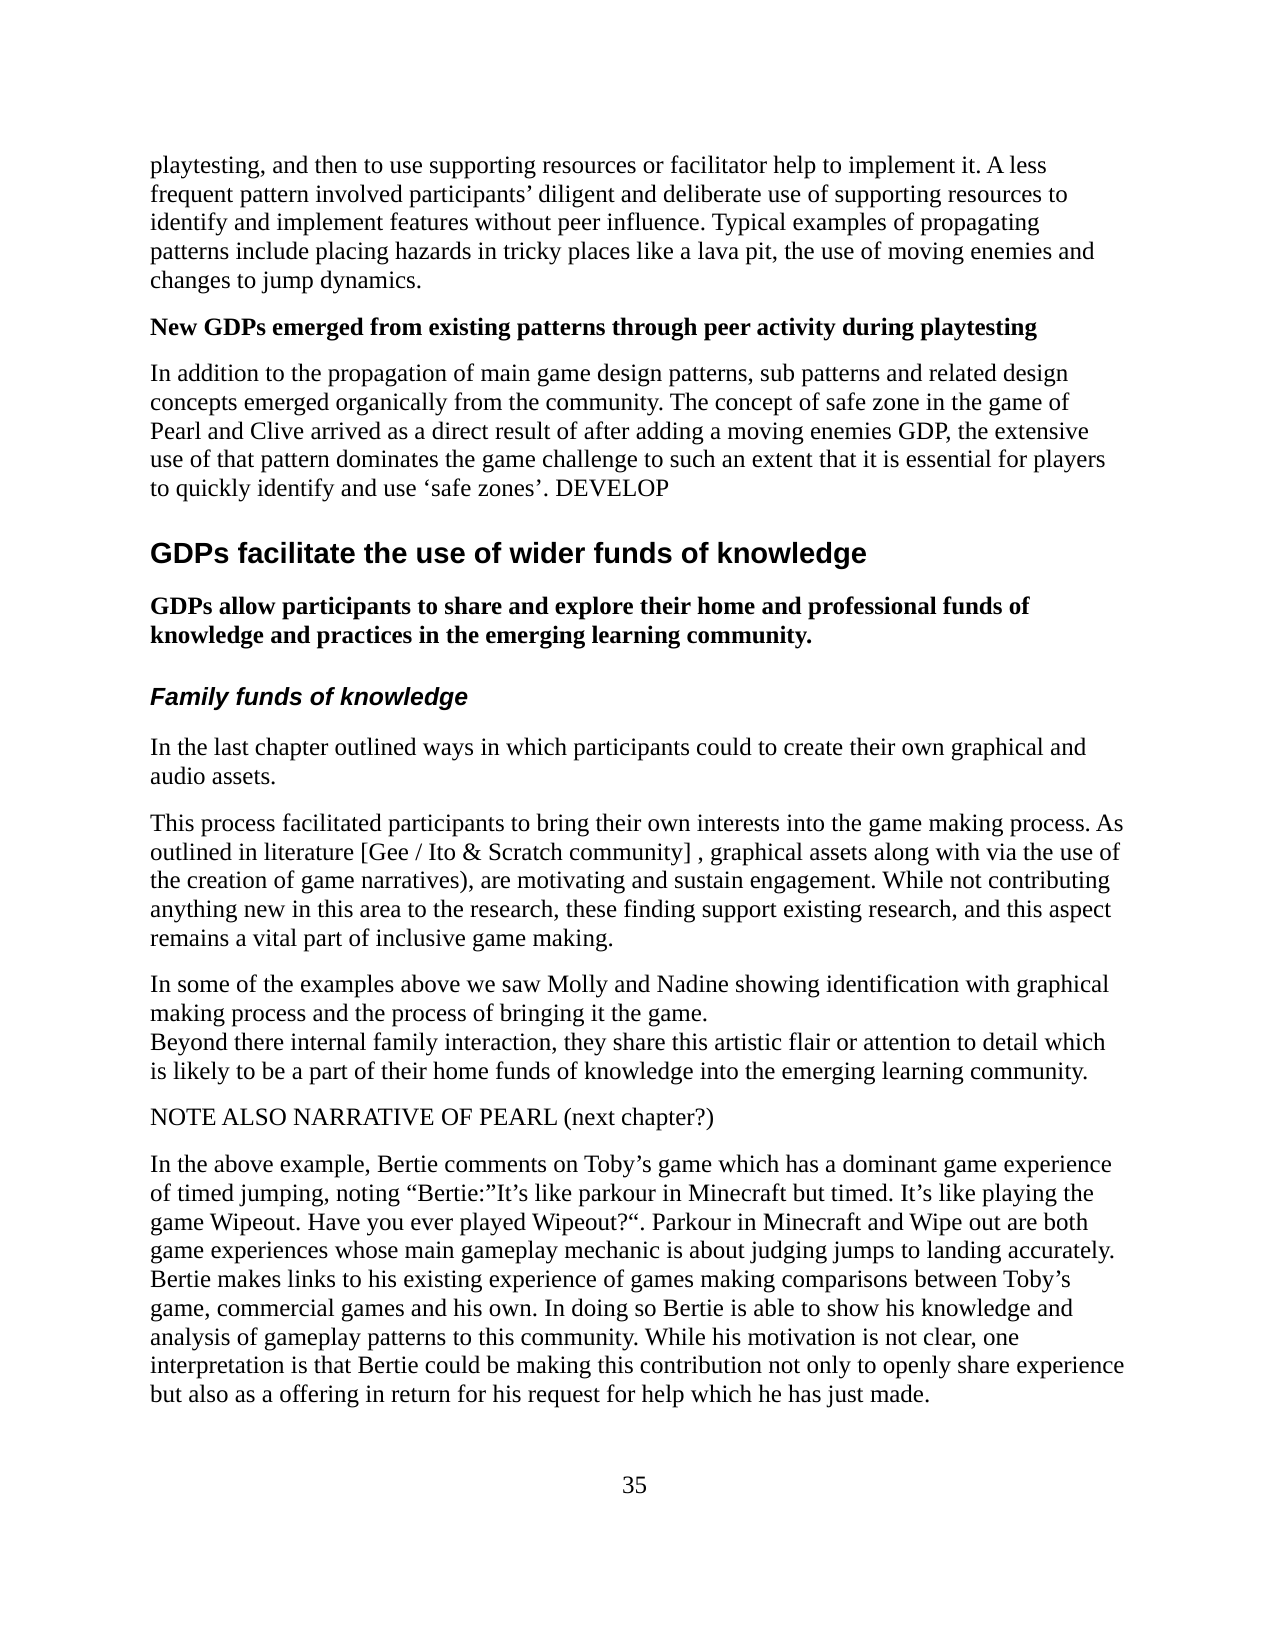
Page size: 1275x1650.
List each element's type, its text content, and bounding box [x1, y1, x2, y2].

text GDPs allow participants to share and explore their home and professional funds of knowledge and practices in the emerging learning community. [150, 591, 1125, 648]
text NOTE ALSO NARRATIVE OF PEARL (next chapter?) [150, 1102, 1125, 1131]
text In the above example, Bertie comments on Toby’s game which has a dominant game experience of timed jumping, noting “Bertie:”It’s like parkour in Minecraft but timed. It’s like playing the game Wipeout. Have you ever played Wipeout?“. Parkour in Minecraft and Wipe out are both game experiences whose main gameplay mechanic is about judging jumps to landing accurately. Bertie makes links to his existing experience of games making comparisons between Toby’s game, commercial games and his own. In doing so Bertie is able to show his knowledge and analysis of gameplay patterns to this community. While his motivation is not clear, one interpretation is that Bertie could be making this contribution not only to openly share experience but also as a offering in return for his request for help which he has just made. [150, 1149, 1125, 1408]
text playtesting, and then to use supporting resources or facilitator help to implement it. A less frequent pattern involved participants’ diligent and deliberate use of supporting resources to identify and implement features without peer influence. Typical examples of propagating patterns include placing hazards in tricky places like a lava pit, the use of moving enemies and changes to jump dynamics. [150, 150, 1125, 294]
text This process facilitated participants to bring their own interests into the game making process. As outlined in literature [Gee / Ito & Scratch community] , graphical assets along with via the use of the creation of game narratives), are motivating and sustain engagement. While not contributing anything new in this area to the research, these finding support existing research, and this aspect remains a vital part of inclusive game making. [150, 808, 1125, 952]
text In the last chapter outlined ways in which participants could to create their own graphical and audio assets. [150, 732, 1125, 790]
text New GDPs emerged from existing patterns through peer activity during playtesting [150, 312, 1125, 340]
text In addition to the propagation of main game design patterns, sub patterns and related design concepts emerged organically from the community. The concept of safe zone in the game of Pearl and Clive arrived as a direct result of after adding a moving enemies GDP, the extensive use of that pattern dominates the game challenge to such an extent that it is essential for players to quickly identify and use ‘safe zones’. DEVELOP [150, 358, 1125, 502]
subtitle GDPs facilitate the use of wider funds of knowledge [150, 536, 1125, 569]
subtitle Family funds of knowledge [150, 682, 1125, 711]
text In some of the examples above we saw Molly and Nadine showing identification with graphical making process and the process of bringing it the game. Beyond there internal family interaction, they share this artistic flair or attention to detail which is likely to be a part of their home funds of knowledge into the emerging learning community. [150, 969, 1125, 1084]
